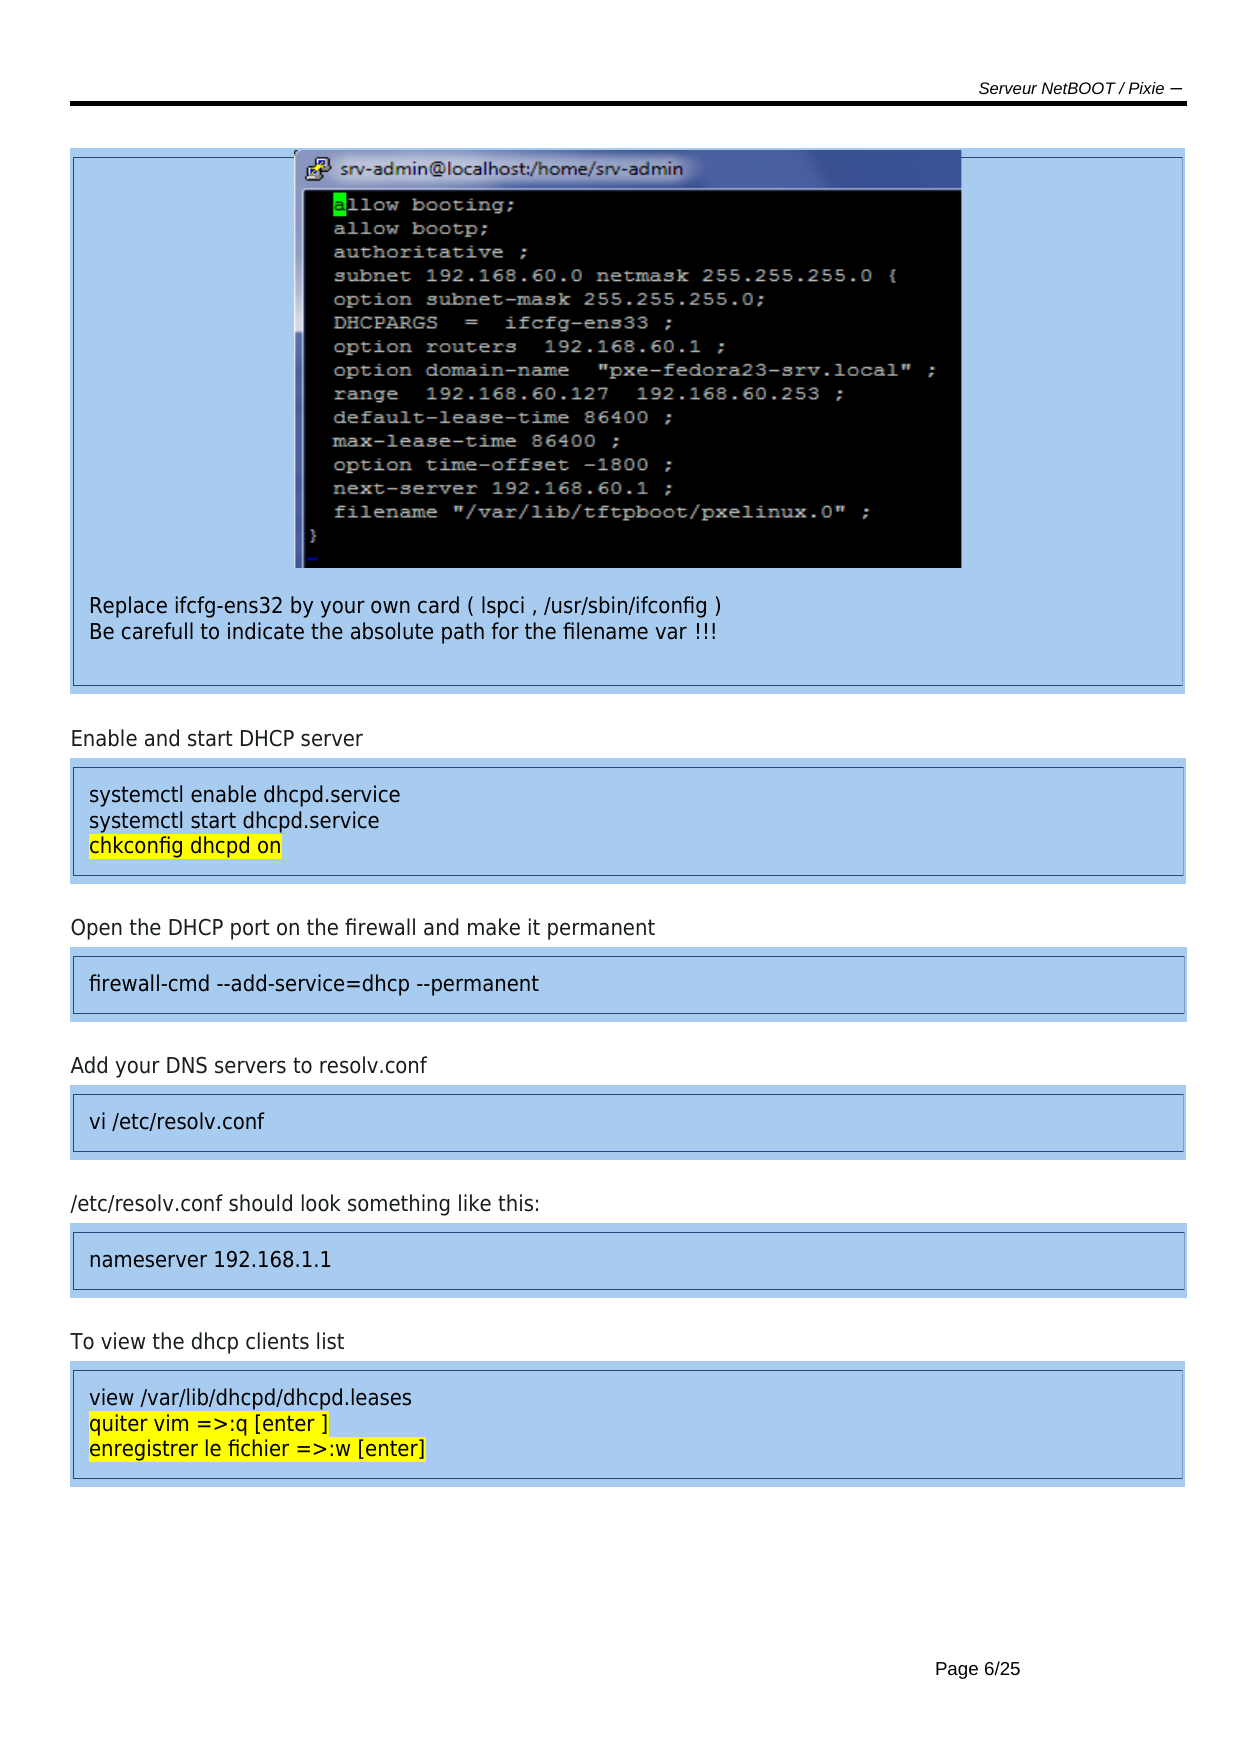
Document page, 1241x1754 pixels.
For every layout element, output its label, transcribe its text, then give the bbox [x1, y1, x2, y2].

table_header systemctl enable dhcpd.service systemctl start dhcpd.service chkconfig dhcpd on [70, 758, 1186, 884]
table_header nameserver 192.168.1.1 [70, 1223, 1187, 1298]
text Open the DHCP port on the firewall and make it permanent [70, 915, 1187, 941]
text Enable and start DHCP server [70, 726, 1187, 752]
table_header view /var/lib/dhcpd/dhcpd.leases quiter vim =>:q [enter ] enregistrer le fichier =>:w [enter] [70, 1361, 1185, 1487]
picture [294, 150, 962, 568]
text /etc/resolv.conf should look something like this: [70, 1191, 1187, 1217]
table_header Replace ifcfg-ens32 by your own card ( lspci , /usr/sbin/ifconfig ) Be carefull to indicate the absolute path for the filename var !!! [70, 148, 1185, 694]
table_header firewall-cmd --add-service=dhcp --permanent [70, 947, 1187, 1022]
table_header vi /etc/resolv.conf [70, 1085, 1186, 1160]
text To view the dhcp clients list [70, 1329, 1187, 1355]
text Add your DNS servers to resolv.conf [70, 1053, 1187, 1079]
